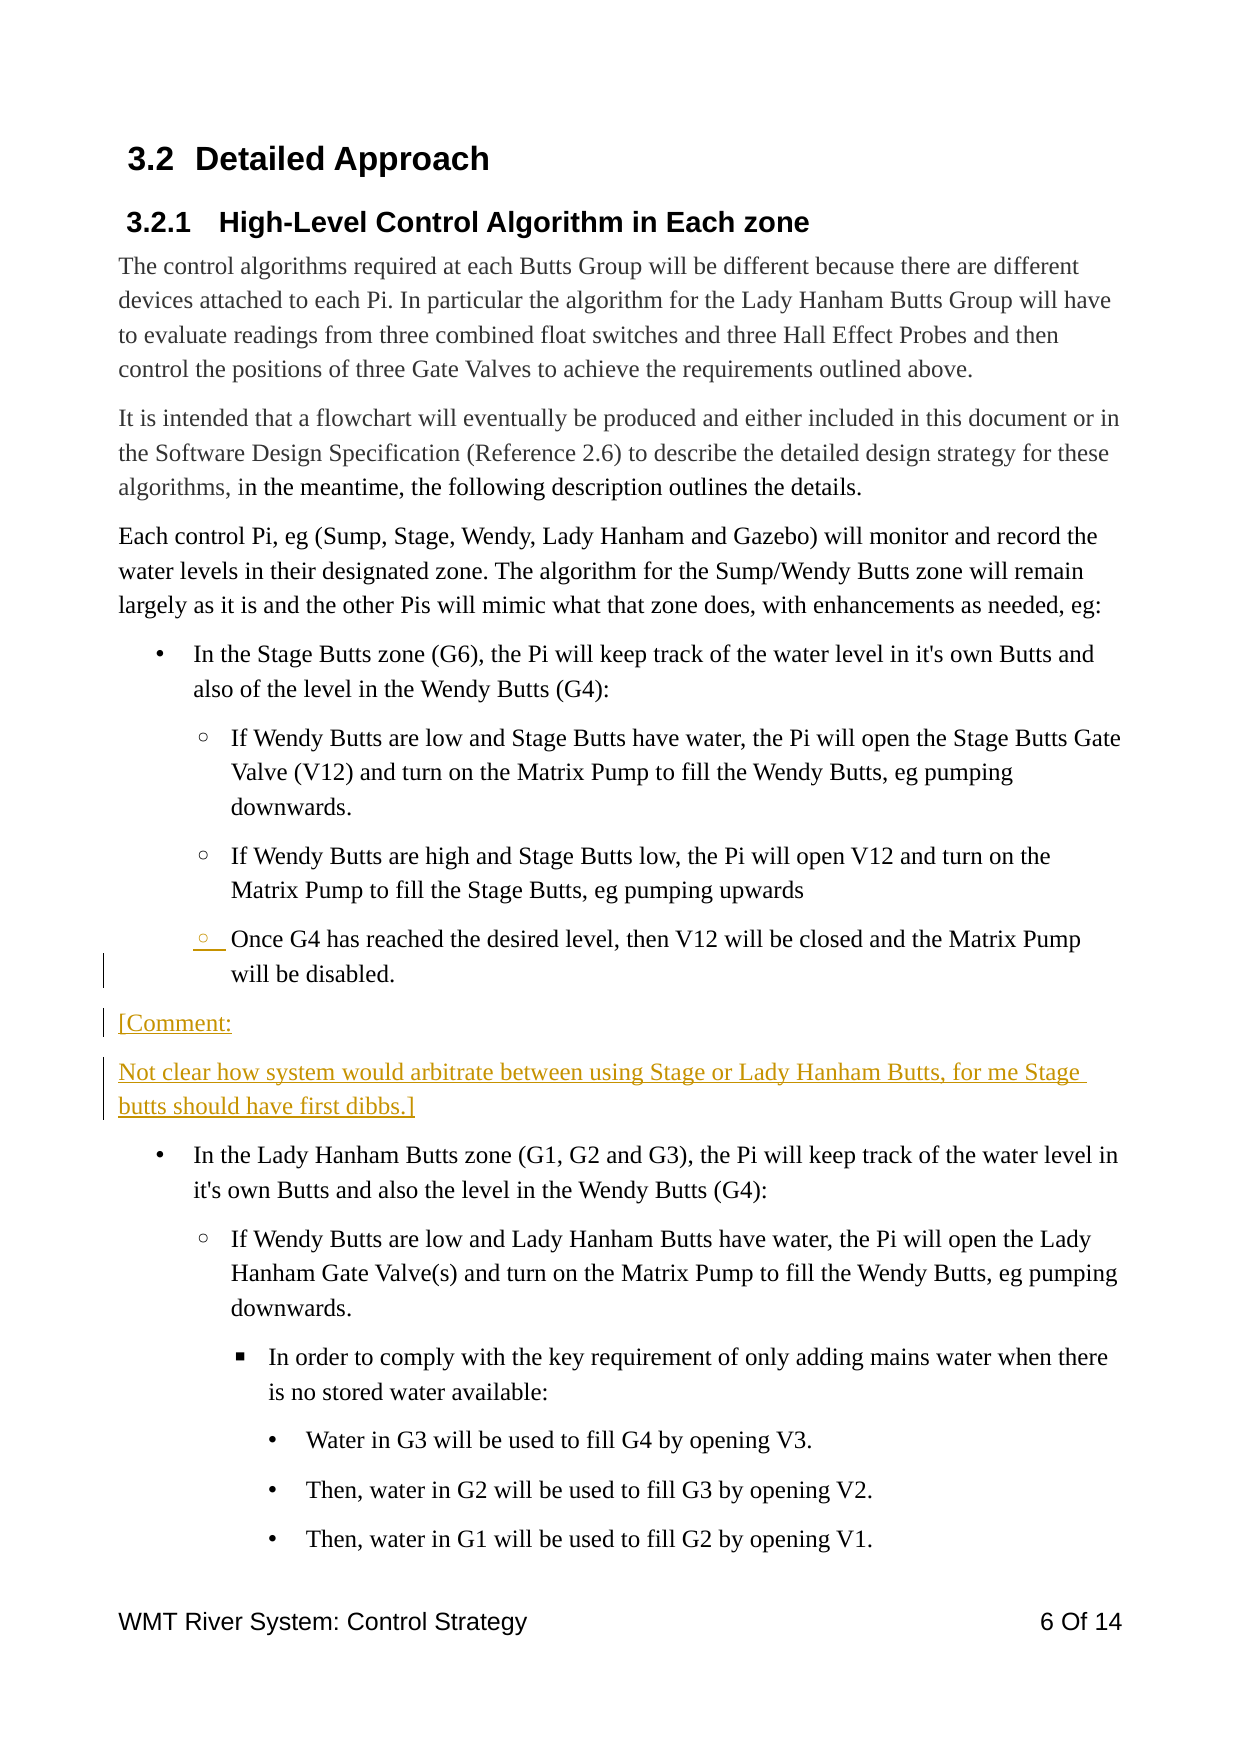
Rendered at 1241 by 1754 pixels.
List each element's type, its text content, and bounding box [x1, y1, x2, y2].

list If Wendy Butts are low and Lady Hanham Butts have water, the Pi will open the Lady Hanham Gate Valve(s) and turn on the Matrix Pump to fill the Wendy Butts, eg pumping downwards. [193, 1224, 1122, 1322]
text [Comment: [118, 1008, 1122, 1037]
list If Wendy Butts are low and Stage Butts have water, the Pi will open the Stage Butts Gate Valve (V12) and turn on the Matrix Pump to fill the Wendy Butts, eg pumping downwards. [193, 723, 1122, 821]
subtitle High-Level Control Algorithm in Each zone [118, 205, 1122, 238]
subtitle Detailed Approach [118, 139, 1122, 178]
list Once G4 has reached the desired level, then V12 will be closed and the Matrix Pump will be disabled. [193, 924, 1122, 988]
text Not clear how system would arbitrate between using Stage or Lady Hanham Butts, for me Stage butts should have first dibbs.] [118, 1057, 1122, 1120]
list Water in G3 will be used to fill G4 by opening V3. [268, 1426, 1122, 1454]
list If Wendy Butts are high and Stage Butts low, the Pi will open V12 and turn on the Matrix Pump to fill the Stage Butts, eg pumping upwards [193, 841, 1122, 904]
list In the Lady Hanham Butts zone (G1, G2 and G3), the Pi will keep track of the water level in it's own Butts and also the level in the Wendy Butts (G4): [156, 1141, 1122, 1204]
list In order to comply with the key requirement of only adding mains water when there is no stored water available: [231, 1342, 1122, 1405]
text The control algorithms required at each Butts Group will be different because there are different devices attached to each Pi. In particular the algorithm for the Lady Hanham Butts Group will have to evaluate readings from three combined float switches and three Hall Effect Probes and then control the positions of three Gate Valves to achieve the requirements outlined above. [118, 251, 1122, 383]
text Each control Pi, eg (Sump, Stage, Wendy, Lady Hanham and Gazebo) will monitor and record the water levels in their designated zone. The algorithm for the Sump/Wendy Butts zone will remain largely as it is and the other Pis will mimic what that zone does, with enhancements as needed, eg: [118, 521, 1122, 619]
text It is intended that a flowchart will eventually be produced and either included in this document or in the Software Design Specification (Reference 2.6) to describe the detailed design strategy for these algorithms, in the meantime, the following description outlines the details. [118, 403, 1122, 501]
list In the Stage Butts zone (G6), the Pi will keep track of the water level in it's own Butts and also of the level in the Wendy Butts (G4): [156, 639, 1122, 702]
list Then, water in G2 will be used to fill G3 by opening V2. [268, 1475, 1122, 1503]
list Then, water in G1 will be used to fill G2 by opening V1. [268, 1524, 1122, 1552]
